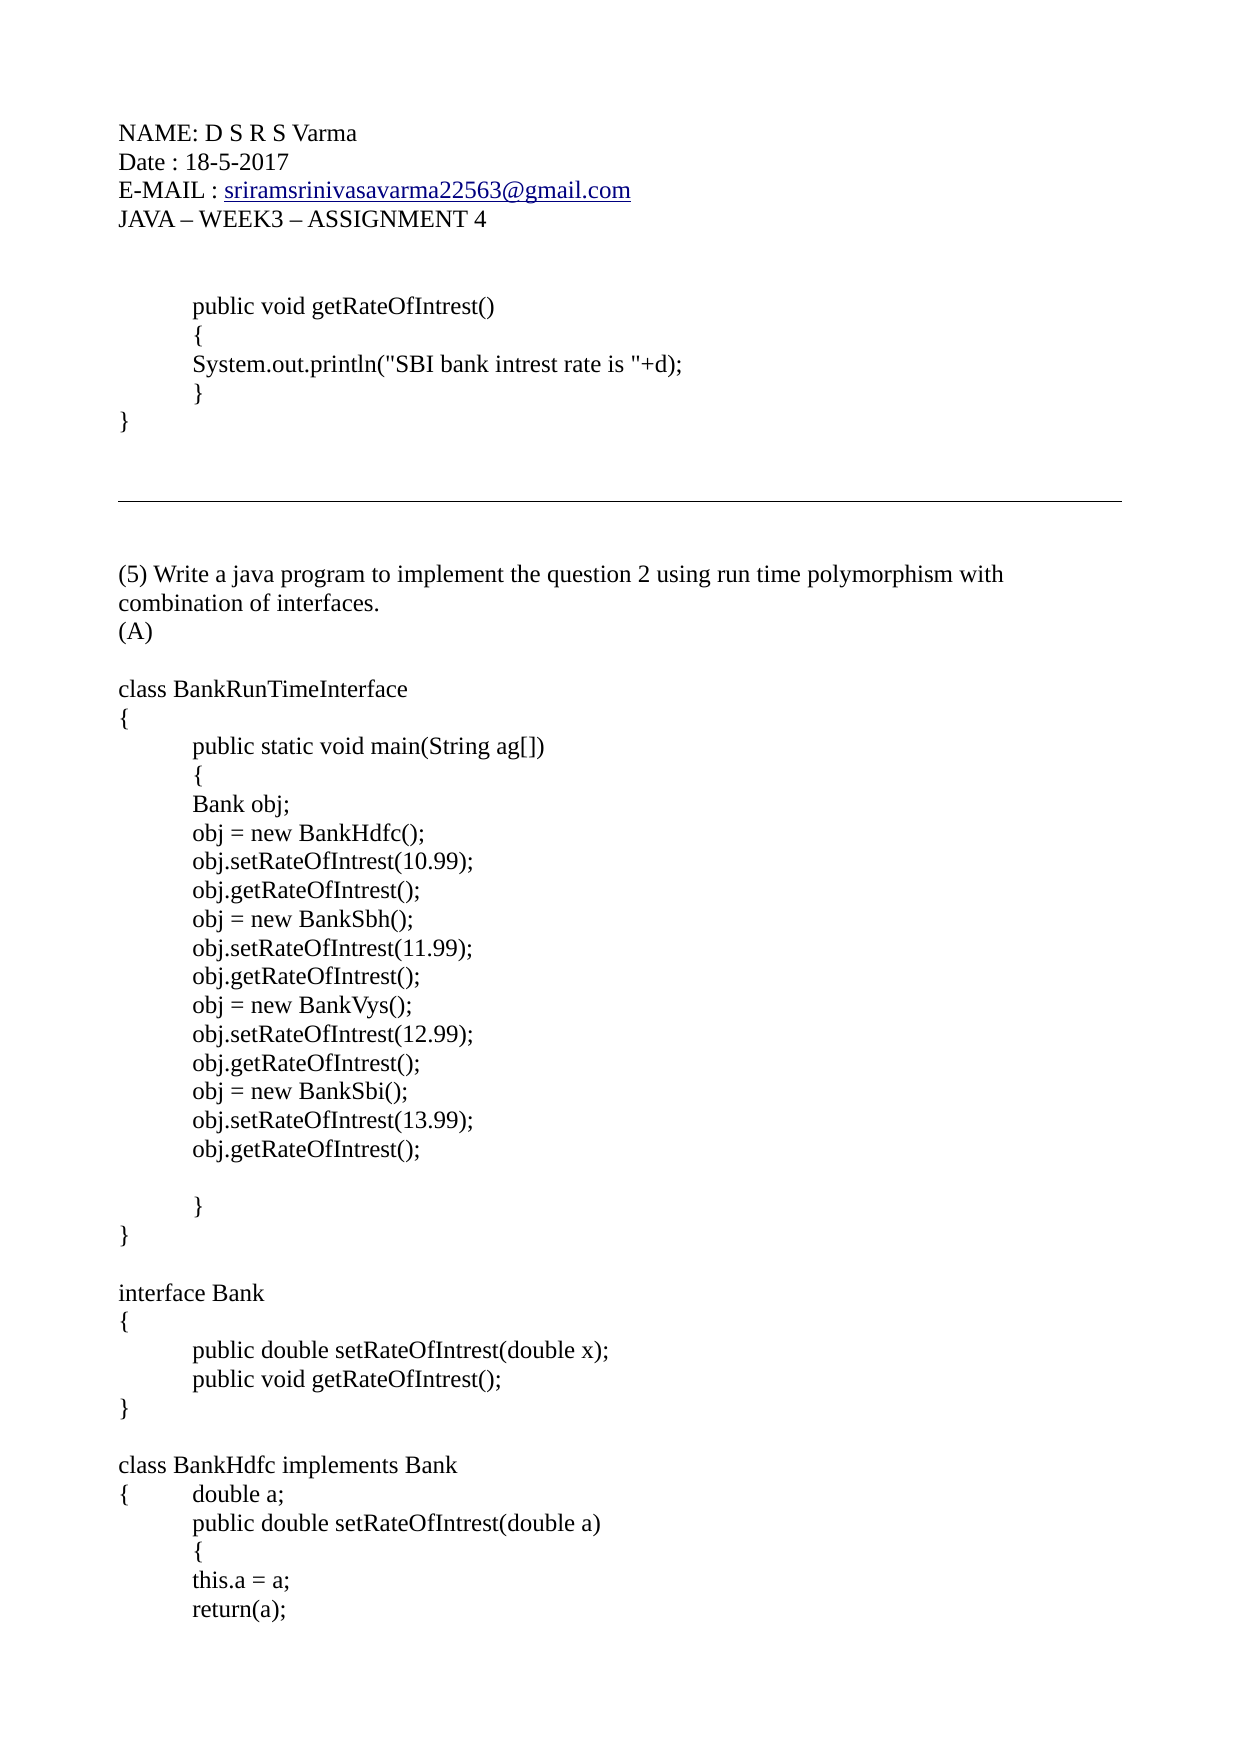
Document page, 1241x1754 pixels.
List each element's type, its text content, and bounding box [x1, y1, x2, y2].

text { double a; [118, 1479, 1122, 1508]
text Bank obj; [118, 789, 1122, 818]
text obj = new BankVys(); [118, 990, 1122, 1019]
text obj = new BankHdfc(); [118, 818, 1122, 846]
text class BankRunTimeInterface [118, 674, 1122, 703]
text public static void main(String ag[]) [118, 731, 1122, 760]
text public double setRateOfIntrest(double x); [118, 1335, 1122, 1364]
text } [118, 1220, 1122, 1249]
text obj = new BankSbi(); [118, 1076, 1122, 1105]
text { [118, 760, 1122, 789]
text obj.setRateOfIntrest(12.99); [118, 1019, 1122, 1048]
text } [118, 378, 1122, 406]
text obj.setRateOfIntrest(10.99); [118, 846, 1122, 875]
text obj.getRateOfIntrest(); [118, 875, 1122, 904]
text } [118, 406, 1122, 435]
text obj = new BankSbh(); [118, 904, 1122, 933]
text } [118, 1393, 1122, 1421]
text return(a); [118, 1594, 1122, 1623]
text obj.getRateOfIntrest(); [118, 1134, 1122, 1163]
text { [118, 1306, 1122, 1335]
text interface Bank [118, 1278, 1122, 1306]
text public void getRateOfIntrest() [118, 291, 1122, 320]
text { [118, 1536, 1122, 1565]
text obj.setRateOfIntrest(11.99); [118, 933, 1122, 961]
text System.out.println("SBI bank intrest rate is "+d); [118, 349, 1122, 378]
text { [118, 320, 1122, 349]
text public void getRateOfIntrest(); [118, 1364, 1122, 1393]
text } [118, 1191, 1122, 1220]
text (5) Write a java program to implement the question 2 using run time polymorphism with combination of interfaces. [118, 559, 1122, 616]
text this.a = a; [118, 1565, 1122, 1594]
text (A) [118, 616, 1122, 645]
text obj.getRateOfIntrest(); [118, 1048, 1122, 1076]
text public double setRateOfIntrest(double a) [118, 1508, 1122, 1536]
text class BankHdfc implements Bank [118, 1450, 1122, 1479]
text obj.setRateOfIntrest(13.99); [118, 1105, 1122, 1134]
text { [118, 703, 1122, 731]
text obj.getRateOfIntrest(); [118, 961, 1122, 990]
